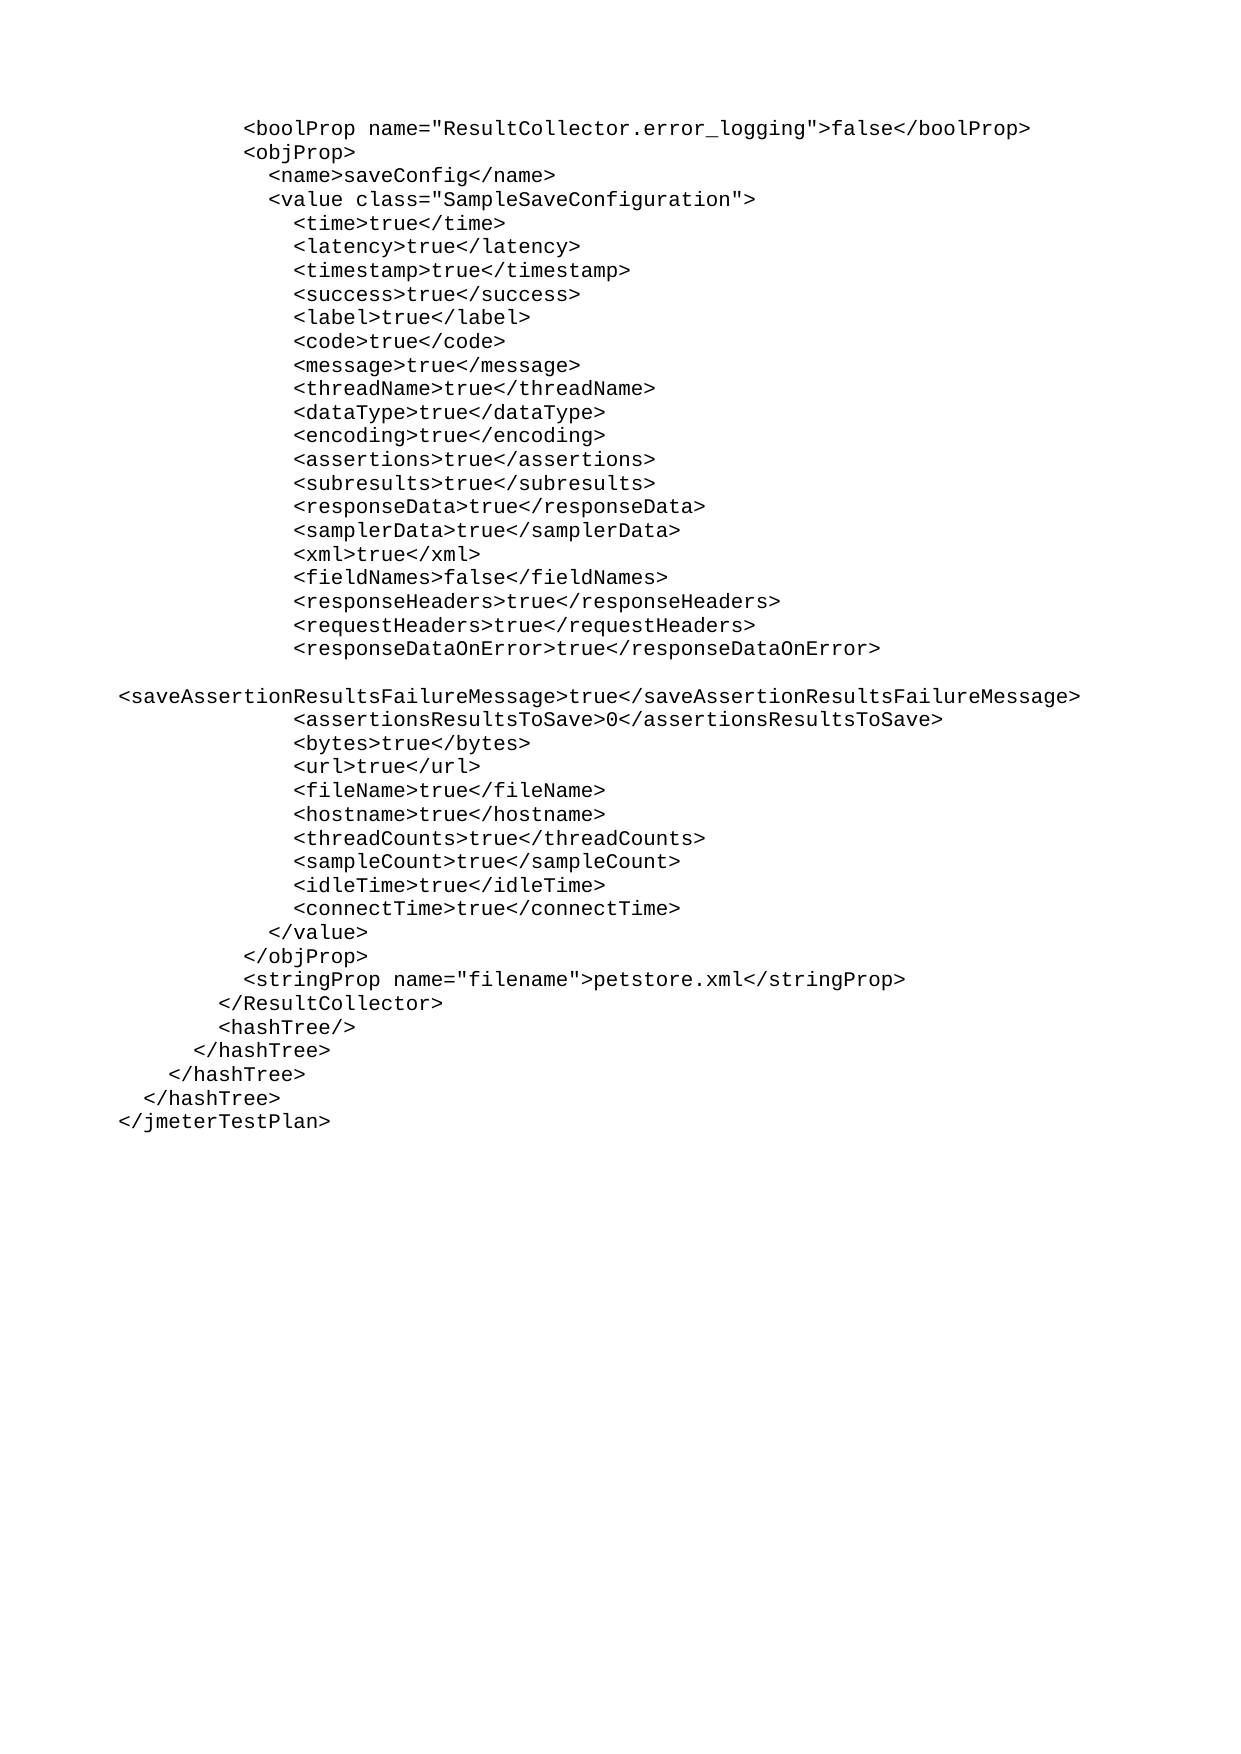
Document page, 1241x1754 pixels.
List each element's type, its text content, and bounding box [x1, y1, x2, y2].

text <label>true</label> [118, 307, 1122, 331]
text <bytes>true</bytes> [118, 733, 1122, 757]
text <assertions>true</assertions> [118, 449, 1122, 473]
text <message>true</message> [118, 354, 1122, 378]
text <threadName>true</threadName> [118, 378, 1122, 402]
text <timestamp>true</timestamp> [118, 260, 1122, 284]
text <responseData>true</responseData> [118, 496, 1122, 520]
text <threadCounts>true</threadCounts> [118, 827, 1122, 851]
text <saveAssertionResultsFailureMessage>true</saveAssertionResultsFailureMessage> [118, 662, 1122, 709]
text <success>true</success> [118, 284, 1122, 307]
text <requestHeaders>true</requestHeaders> [118, 615, 1122, 638]
text <fieldNames>false</fieldNames> [118, 567, 1122, 591]
text </value> [118, 922, 1122, 946]
text </ResultCollector> [118, 993, 1122, 1017]
text <latency>true</latency> [118, 236, 1122, 260]
text <stringProp name="filename">petstore.xml</stringProp> [118, 969, 1122, 993]
text <responseHeaders>true</responseHeaders> [118, 591, 1122, 615]
text <fileName>true</fileName> [118, 780, 1122, 804]
text <samplerData>true</samplerData> [118, 520, 1122, 544]
text <subresults>true</subresults> [118, 473, 1122, 496]
text <hashTree/> [118, 1017, 1122, 1040]
text </hashTree> [118, 1040, 1122, 1064]
text <connectTime>true</connectTime> [118, 898, 1122, 922]
text <value class="SampleSaveConfiguration"> [118, 189, 1122, 213]
text <hostname>true</hostname> [118, 804, 1122, 827]
text <code>true</code> [118, 331, 1122, 354]
text <sampleCount>true</sampleCount> [118, 851, 1122, 875]
text <xml>true</xml> [118, 544, 1122, 567]
text </hashTree> [118, 1064, 1122, 1088]
text </jmeterTestPlan> [118, 1111, 1122, 1135]
text <objProp> [118, 142, 1122, 165]
text </hashTree> [118, 1088, 1122, 1111]
text <responseDataOnError>true</responseDataOnError> [118, 638, 1122, 662]
text <name>saveConfig</name> [118, 165, 1122, 189]
text <url>true</url> [118, 757, 1122, 780]
text <encoding>true</encoding> [118, 426, 1122, 449]
text <time>true</time> [118, 213, 1122, 236]
text <idleTime>true</idleTime> [118, 875, 1122, 898]
text </objProp> [118, 946, 1122, 969]
text <dataType>true</dataType> [118, 402, 1122, 426]
text <assertionsResultsToSave>0</assertionsResultsToSave> [118, 709, 1122, 733]
text <boolProp name="ResultCollector.error_logging">false</boolProp> [118, 118, 1122, 142]
